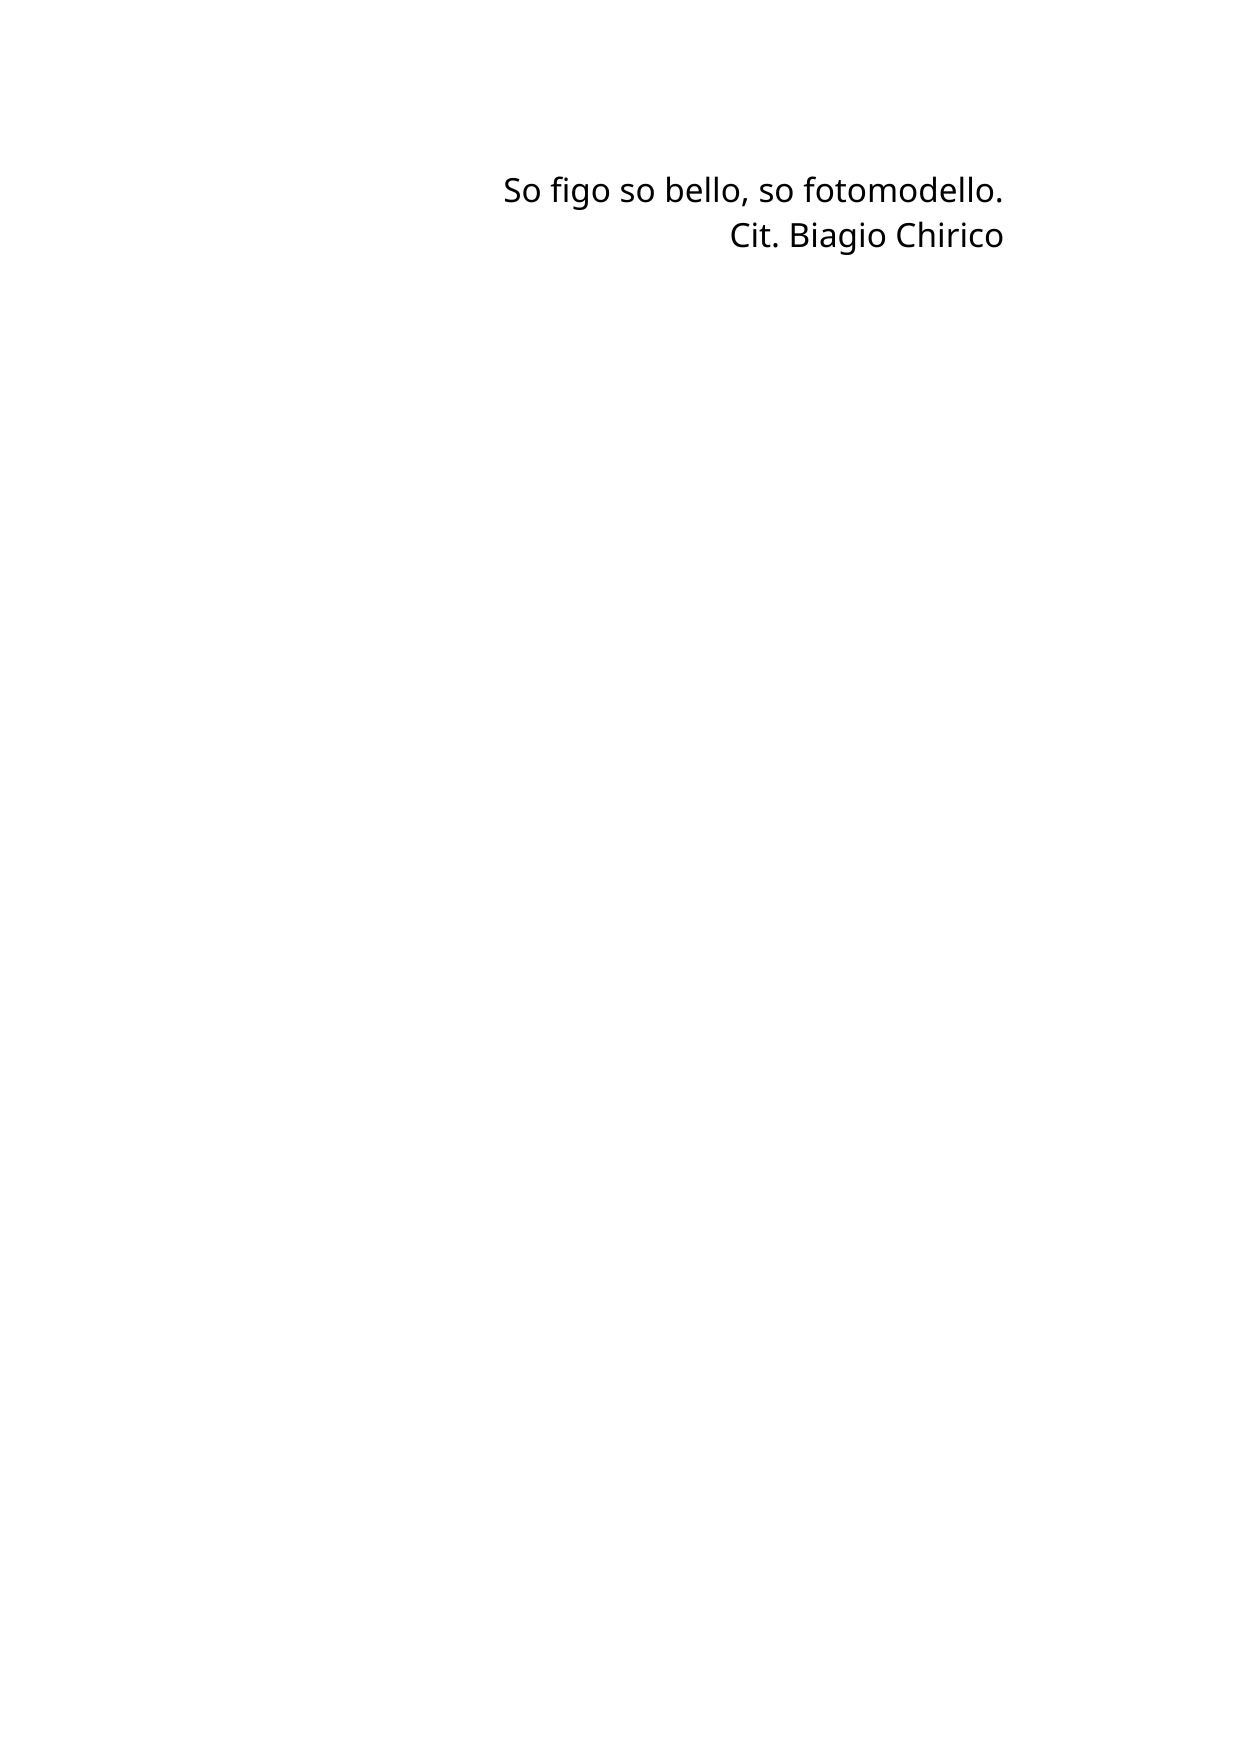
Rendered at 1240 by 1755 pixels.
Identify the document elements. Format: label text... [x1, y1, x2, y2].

text Cit. Biagio Chirico [167, 212, 1004, 257]
text So figo so bello, so fotomodello. [167, 167, 1004, 212]
